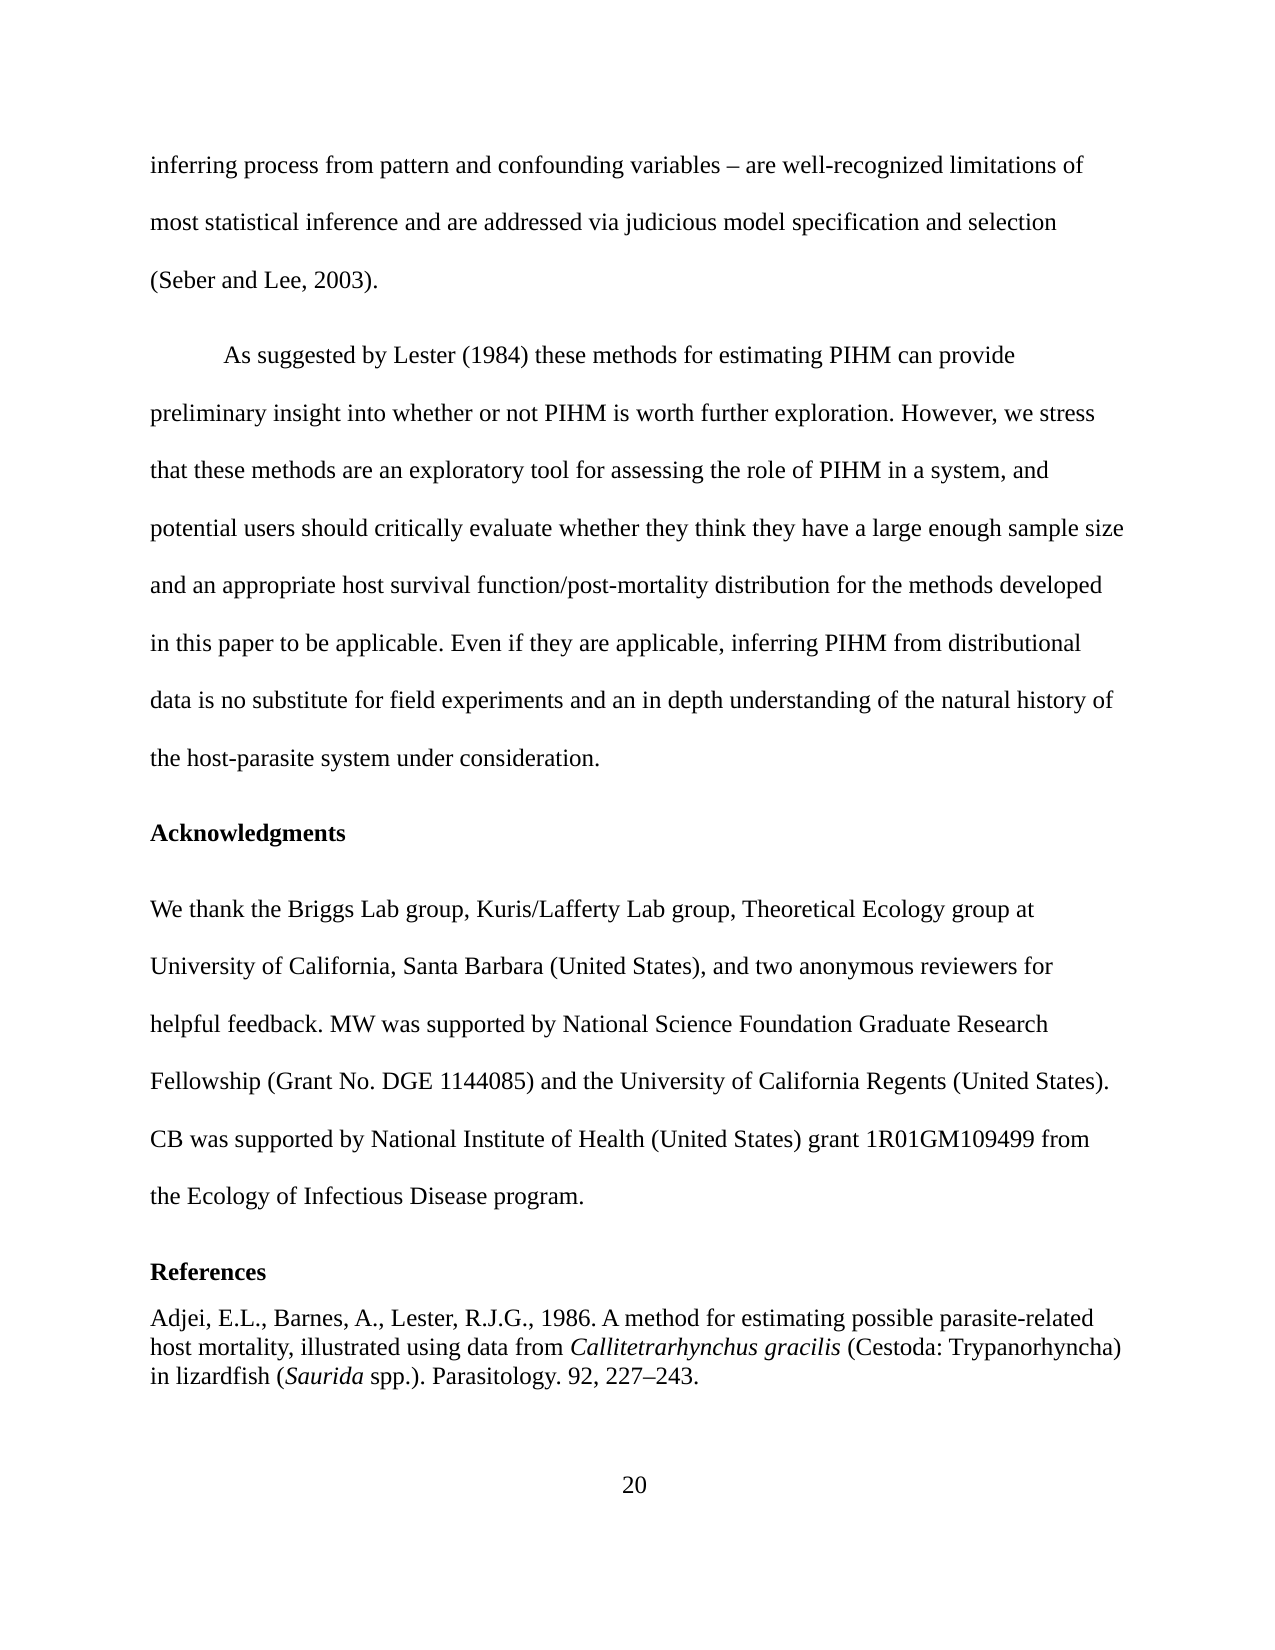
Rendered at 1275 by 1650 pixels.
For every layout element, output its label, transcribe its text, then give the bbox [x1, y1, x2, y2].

text Acknowledgments [150, 818, 1125, 847]
text References [150, 1257, 1125, 1285]
text inferring process from pattern and confounding variables – are well-recognized limitations of most statistical inference and are addressed via judicious model specification and selection (Seber and Lee, 2003). [150, 150, 1125, 294]
text We thank the Briggs Lab group, Kuris/Lafferty Lab group, Theoretical Ecology group at University of California, Santa Barbara (United States), and two anonymous reviewers for helpful feedback. MW was supported by National Science Foundation Graduate Research Fellowship (Grant No. DGE 1144085) and the University of California Regents (United States). CB was supported by National Institute of Health (United States) grant 1R01GM109499 from the Ecology of Infectious Disease program. [150, 894, 1125, 1210]
text Adjei, E.L., Barnes, A., Lester, R.J.G., 1986. A method for estimating possible parasite-related host mortality, illustrated using data from Callitetrarhynchus gracilis (Cestoda: Trypanorhyncha) in lizardfish (Saurida spp.). Parasitology. 92, 227–243. [150, 1303, 1125, 1389]
text As suggested by Lester (1984) these methods for estimating PIHM can provide preliminary insight into whether or not PIHM is worth further exploration. However, we stress that these methods are an exploratory tool for assessing the role of PIHM in a system, and potential users should critically evaluate whether they think they have a large enough sample size and an appropriate host survival function/post-mortality distribution for the methods developed in this paper to be applicable. Even if they are applicable, inferring PIHM from distributional data is no substitute for field experiments and an in depth understanding of the natural history of the host-parasite system under consideration. [150, 340, 1125, 772]
